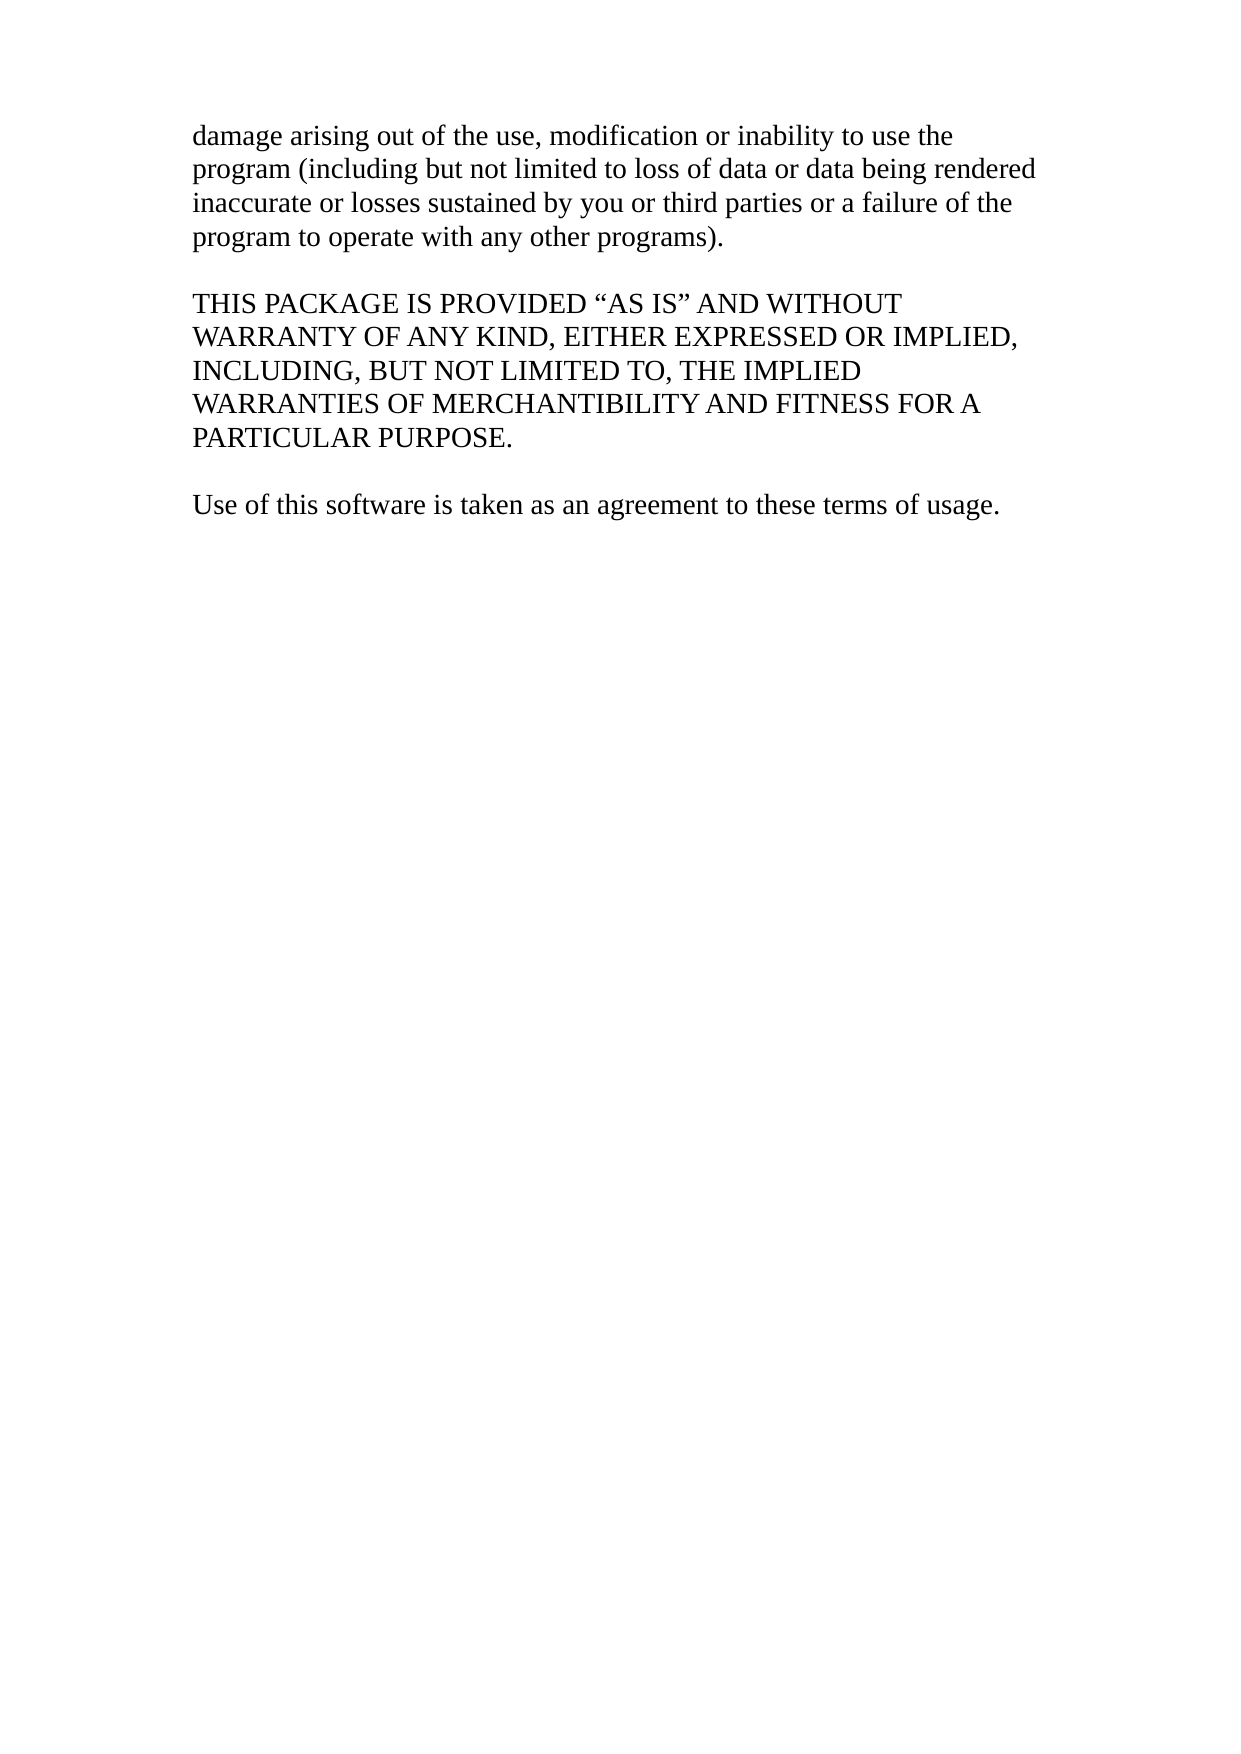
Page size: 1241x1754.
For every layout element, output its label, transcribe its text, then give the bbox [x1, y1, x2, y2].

text inaccurate or losses sustained by you or third parties or a failure of the [192, 185, 1122, 219]
text damage arising out of the use, modification or inability to use the [192, 118, 1122, 152]
text PARTICULAR PURPOSE. [192, 420, 1122, 453]
text WARRANTIES OF MERCHANTIBILITY AND FITNESS FOR A [192, 386, 1122, 420]
text INCLUDING, BUT NOT LIMITED TO, THE IMPLIED [192, 353, 1122, 386]
text Use of this software is taken as an agreement to these terms of usage. [192, 487, 1122, 521]
text program to operate with any other programs). [192, 219, 1122, 252]
text program (including but not limited to loss of data or data being rendered [192, 152, 1122, 185]
text WARRANTY OF ANY KIND, EITHER EXPRESSED OR IMPLIED, [192, 319, 1122, 353]
text THIS PACKAGE IS PROVIDED “AS IS” AND WITHOUT [192, 286, 1122, 319]
